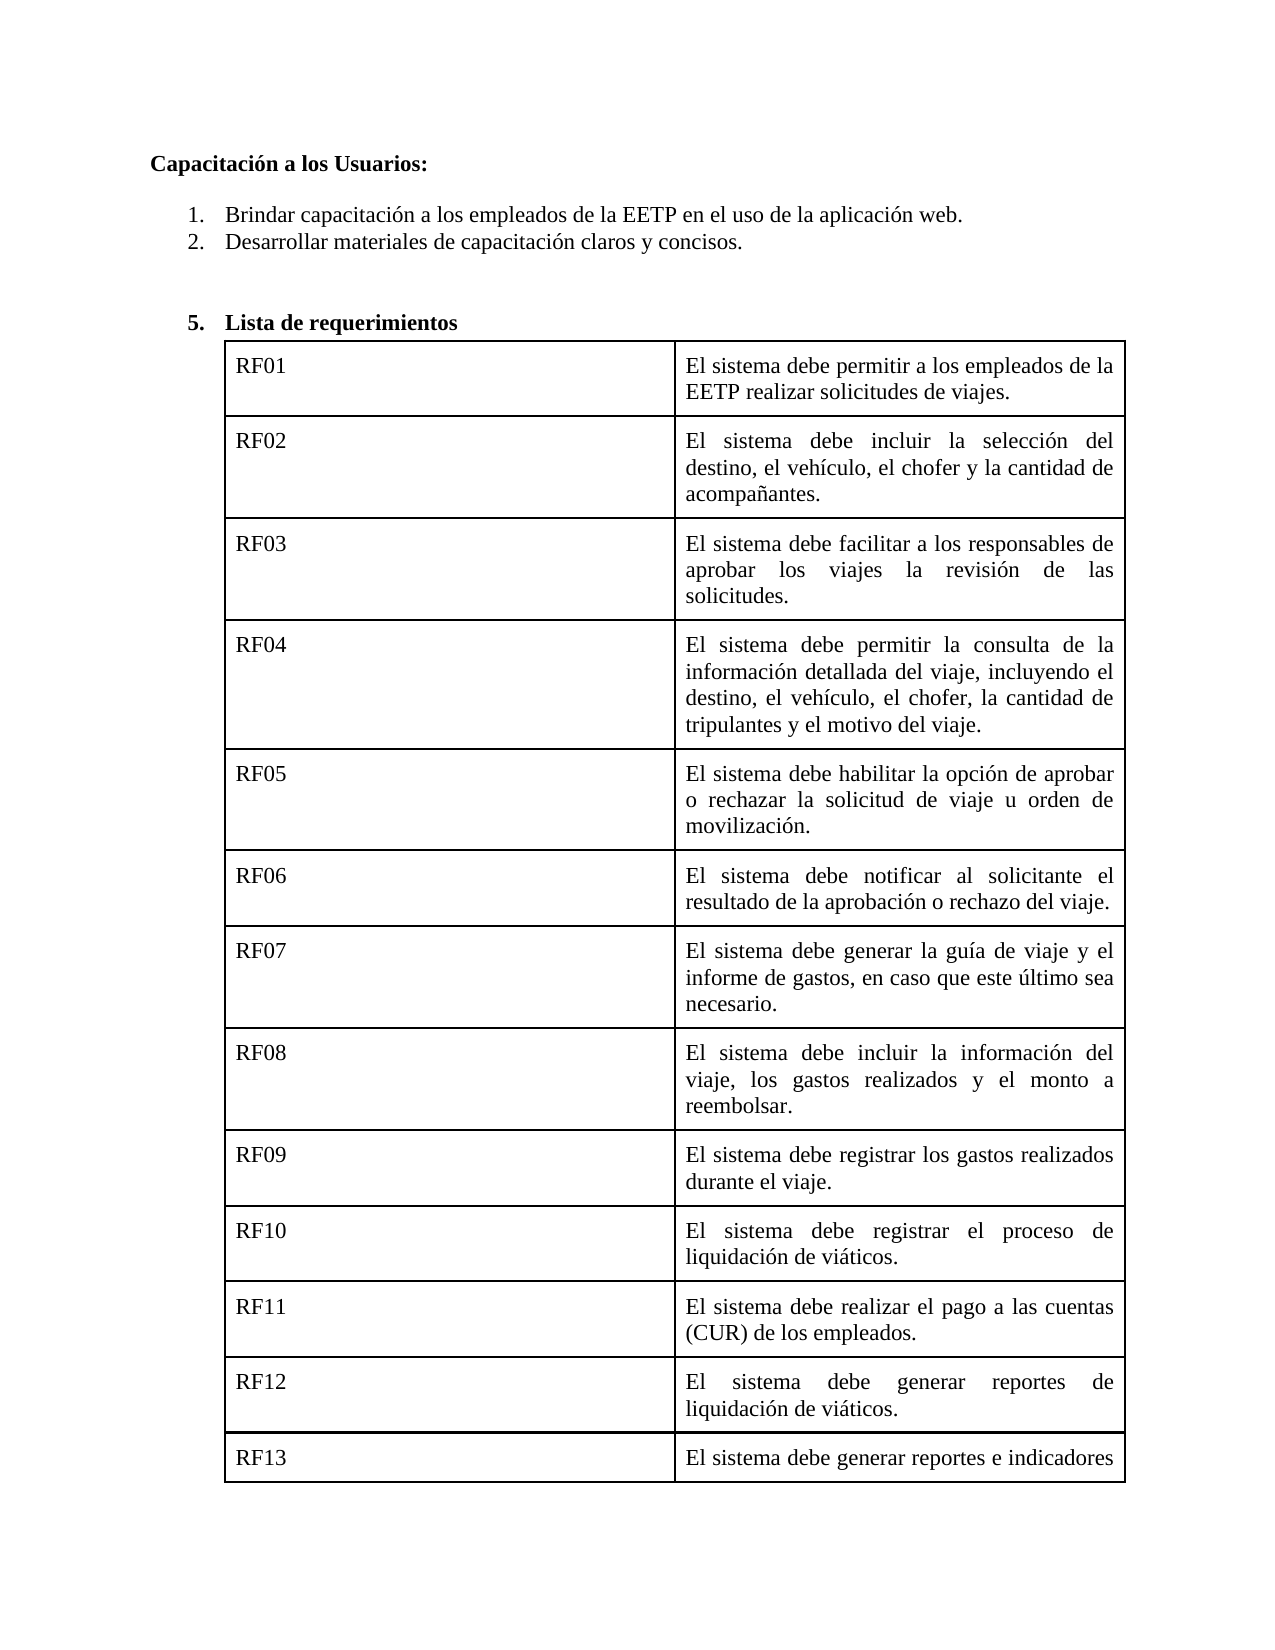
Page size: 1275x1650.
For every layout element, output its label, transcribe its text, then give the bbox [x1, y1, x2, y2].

table_header El sistema debe permitir a los empleados de la EETP realizar solicitudes de viajes. [676, 342, 1124, 415]
table_cell RF07 [226, 927, 674, 1027]
table_cell El sistema debe realizar el pago a las cuentas (CUR) de los empleados. [676, 1282, 1124, 1356]
table_cell El sistema debe registrar los gastos realizados durante el viaje. [676, 1131, 1124, 1204]
table_cell El sistema debe registrar el proceso de liquidación de viáticos. [676, 1207, 1124, 1280]
table_cell El sistema debe facilitar a los responsables de aprobar los viajes la revisión de las solicitudes. [676, 519, 1124, 619]
table_cell RF02 [226, 417, 674, 517]
table_cell El sistema debe permitir la consulta de la información detallada del viaje, incluyendo el destino, el vehículo, el chofer, la cantidad de tripulantes y el motivo del viaje. [676, 621, 1124, 747]
table_cell El sistema debe generar reportes e indicadores [676, 1434, 1124, 1481]
table_cell RF09 [226, 1131, 674, 1204]
text Capacitación a los Usuarios: [150, 150, 1125, 176]
table_cell RF03 [226, 519, 674, 619]
table_cell RF12 [226, 1358, 674, 1431]
table_cell RF04 [226, 621, 674, 747]
table_cell RF11 [226, 1282, 674, 1356]
table_cell El sistema debe notificar al solicitante el resultado de la aprobación o rechazo del viaje. [676, 851, 1124, 925]
list Brindar capacitación a los empleados de la EETP en el uso de la aplicación web. [187, 201, 1125, 228]
table_cell El sistema debe incluir la selección del destino, el vehículo, el chofer y la cantidad de acompañantes. [676, 417, 1124, 517]
table_cell RF08 [226, 1029, 674, 1129]
table_header RF01 [226, 342, 674, 415]
table_cell El sistema debe habilitar la opción de aprobar o rechazar la solicitud de viaje u orden de movilización. [676, 750, 1124, 849]
table_cell El sistema debe generar reportes de liquidación de viáticos. [676, 1358, 1124, 1431]
table_cell RF05 [226, 750, 674, 849]
table_cell El sistema debe generar la guía de viaje y el informe de gastos, en caso que este último sea necesario. [676, 927, 1124, 1027]
list Lista de requerimientos [187, 309, 1125, 336]
list Desarrollar materiales de capacitación claros y concisos. [187, 228, 1125, 254]
table_cell RF06 [226, 851, 674, 925]
table_cell El sistema debe incluir la información del viaje, los gastos realizados y el monto a reembolsar. [676, 1029, 1124, 1129]
table_cell RF10 [226, 1207, 674, 1280]
table_cell RF13 [226, 1434, 674, 1481]
